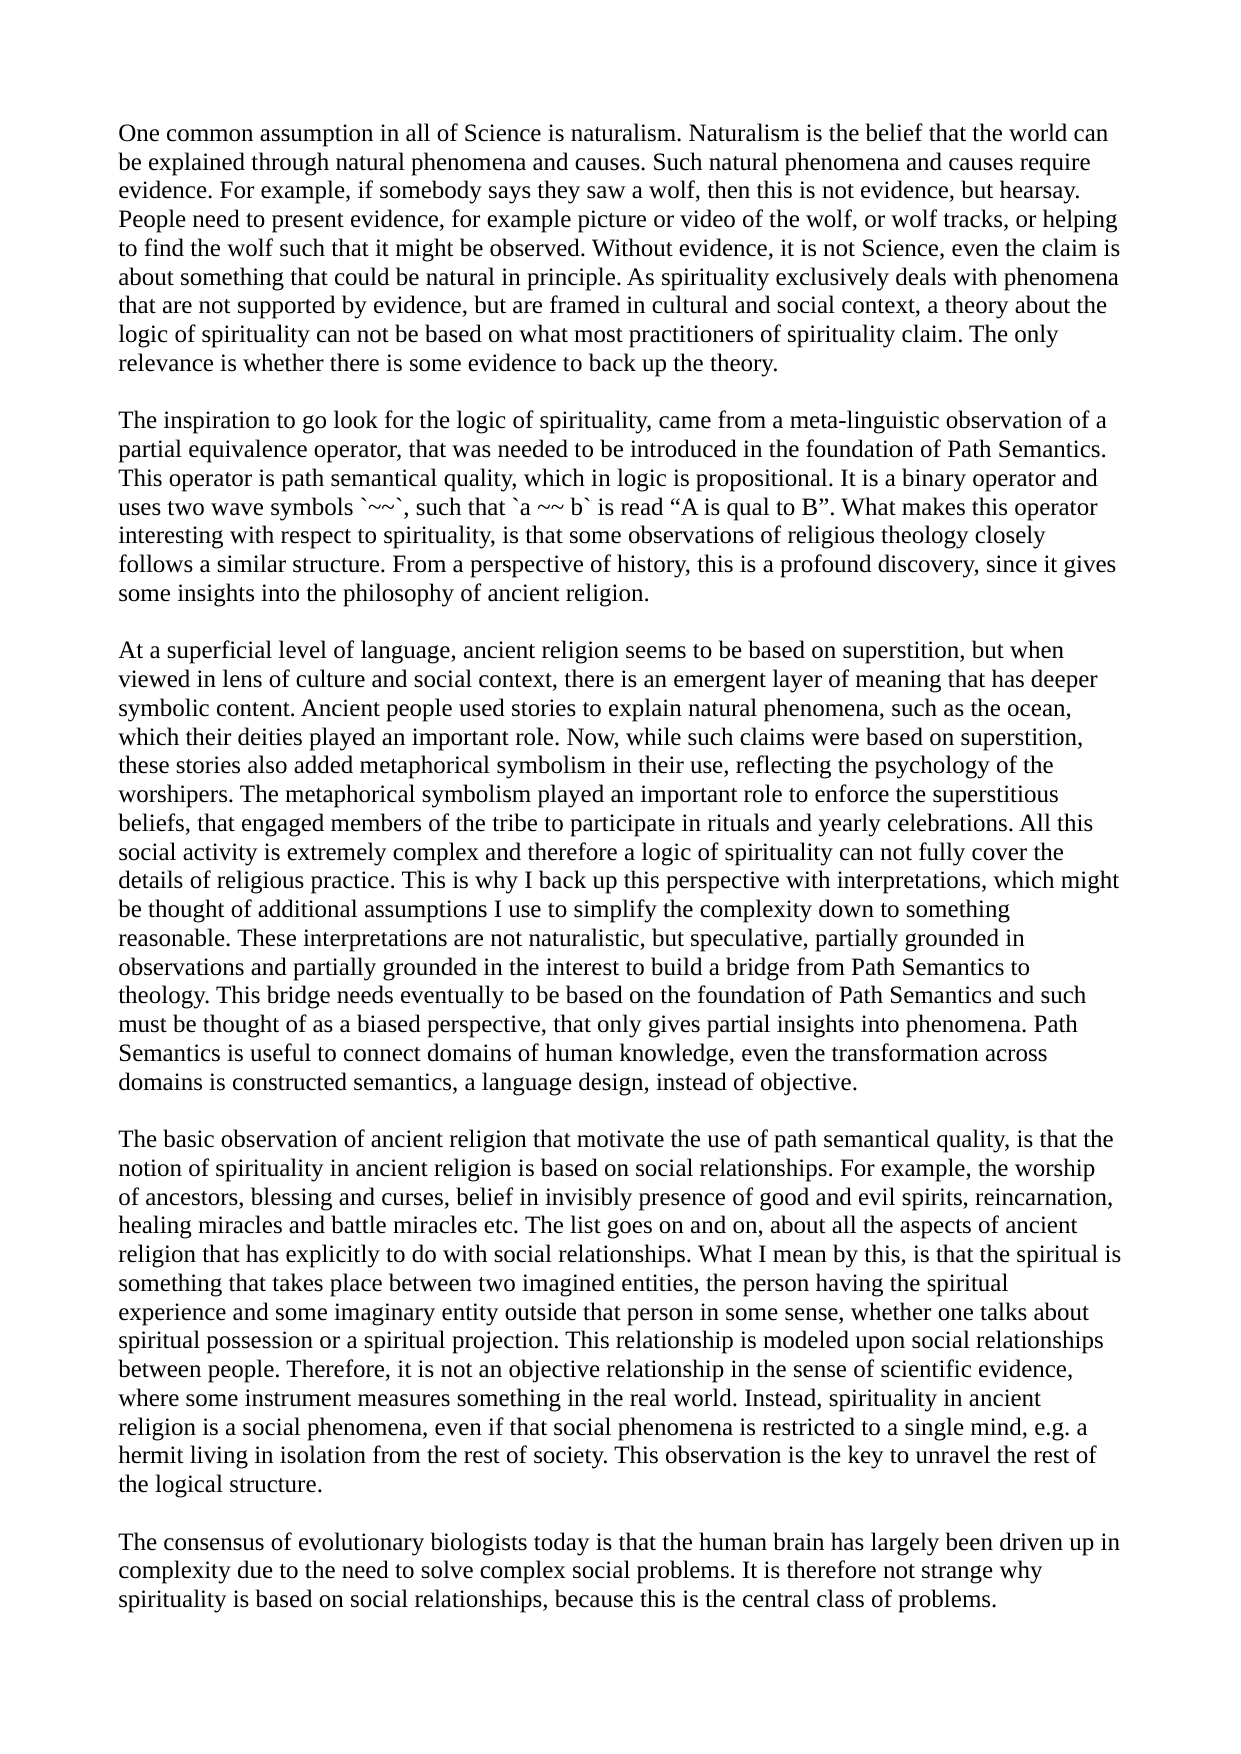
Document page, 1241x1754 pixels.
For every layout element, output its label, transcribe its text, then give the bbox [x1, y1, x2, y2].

text The basic observation of ancient religion that motivate the use of path semantical quality, is that the notion of spirituality in ancient religion is based on social relationships. For example, the worship of ancestors, blessing and curses, belief in invisibly presence of good and evil spirits, reincarnation, healing miracles and battle miracles etc. The list goes on and on, about all the aspects of ancient religion that has explicitly to do with social relationships. What I mean by this, is that the spiritual is something that takes place between two imagined entities, the person having the spiritual experience and some imaginary entity outside that person in some sense, whether one talks about spiritual possession or a spiritual projection. This relationship is modeled upon social relationships between people. Therefore, it is not an objective relationship in the sense of scientific evidence, where some instrument measures something in the real world. Instead, spirituality in ancient religion is a social phenomena, even if that social phenomena is restricted to a single mind, e.g. a hermit living in isolation from the rest of society. This observation is the key to unravel the rest of the logical structure. [118, 1124, 1122, 1498]
text The inspiration to go look for the logic of spirituality, came from a meta-linguistic observation of a partial equivalence operator, that was needed to be introduced in the foundation of Path Semantics. This operator is path semantical quality, which in logic is propositional. It is a binary operator and uses two wave symbols `~~`, such that `a ~~ b` is read “A is qual to B”. What makes this operator interesting with respect to spirituality, is that some observations of religious theology closely follows a similar structure. From a perspective of history, this is a profound discovery, since it gives some insights into the philosophy of ancient religion. At a superficial level of language, ancient religion seems to be based on superstition, but when viewed in lens of culture and social context, there is an emergent layer of meaning that has deeper symbolic content. Ancient people used stories to explain natural phenomena, such as the ocean, which their deities played an important role. Now, while such claims were based on superstition, these stories also added metaphorical symbolism in their use, reflecting the psychology of the worshipers. The metaphorical symbolism played an important role to enforce the superstitious beliefs, that engaged members of the tribe to participate in rituals and yearly celebrations. All this social activity is extremely complex and therefore a logic of spirituality can not fully cover the details of religious practice. This is why I back up this perspective with interpretations, which might be thought of additional assumptions I use to simplify the complexity down to something reasonable. These interpretations are not naturalistic, but speculative, partially grounded in observations and partially grounded in the interest to build a bridge from Path Semantics to theology. This bridge needs eventually to be based on the foundation of Path Semantics and such must be thought of as a biased perspective, that only gives partial insights into phenomena. Path Semantics is useful to connect domains of human knowledge, even the transformation across domains is constructed semantics, a language design, instead of objective. [118, 406, 1122, 1096]
text One common assumption in all of Science is naturalism. Naturalism is the belief that the world can be explained through natural phenomena and causes. Such natural phenomena and causes require evidence. For example, if somebody says they saw a wolf, then this is not evidence, but hearsay. People need to present evidence, for example picture or video of the wolf, or wolf tracks, or helping to find the wolf such that it might be observed. Without evidence, it is not Science, even the claim is about something that could be natural in principle. As spirituality exclusively deals with phenomena that are not supported by evidence, but are framed in cultural and social context, a theory about the logic of spirituality can not be based on what most practitioners of spirituality claim. The only relevance is whether there is some evidence to back up the theory. [118, 118, 1122, 377]
text The consensus of evolutionary biologists today is that the human brain has largely been driven up in complexity due to the need to solve complex social problems. It is therefore not strange why spirituality is based on social relationships, because this is the central class of problems. [118, 1527, 1122, 1613]
